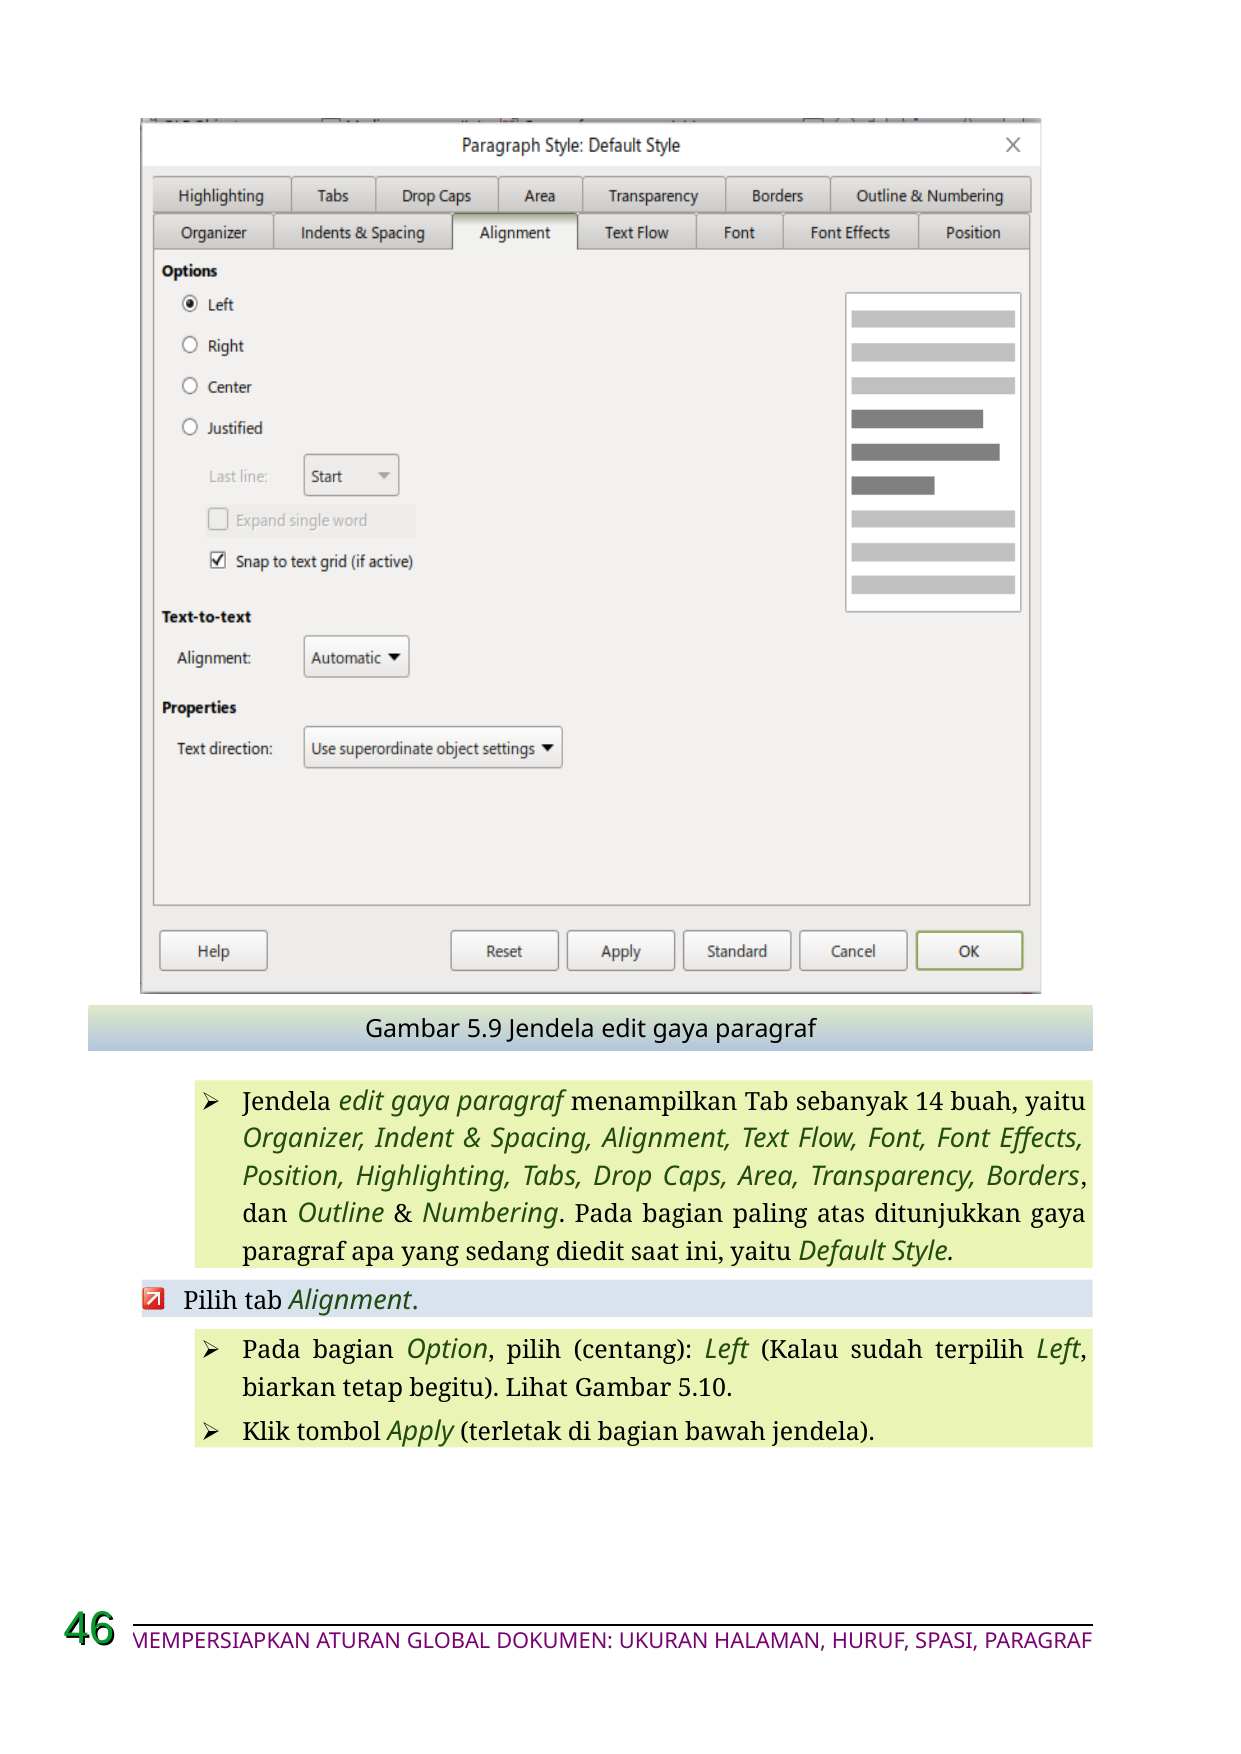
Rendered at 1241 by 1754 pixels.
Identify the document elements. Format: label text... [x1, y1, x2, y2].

text Gambar 5.9 Jendela edit gaya paragraf [88, 1005, 1093, 1051]
picture [140, 118, 1042, 994]
list Klik tombol Apply (terletak di bagian bawah jendela). [195, 1410, 1093, 1447]
list Pada bagian Option, pilih (centang): Left (Kalau sudah terpilih Left, biarkan tetap begitu). Lihat Gambar 5.10. [195, 1329, 1093, 1404]
list Jendela edit gaya paragraf menampilkan Tab sebanyak 14 buah, yaitu Organizer, Indent & Spacing, Alignment, Text Flow, Font, Font Effects, Position, Highlighting, Tabs, Drop Caps, Area, Transparency, Borders, dan Outline & Numbering. Pada bagian paling atas ditunjukkan gaya paragraf apa yang sedang diedit saat ini, yaitu Default Style. [195, 1080, 1093, 1268]
list Pilih tab Alignment. [142, 1280, 1093, 1317]
